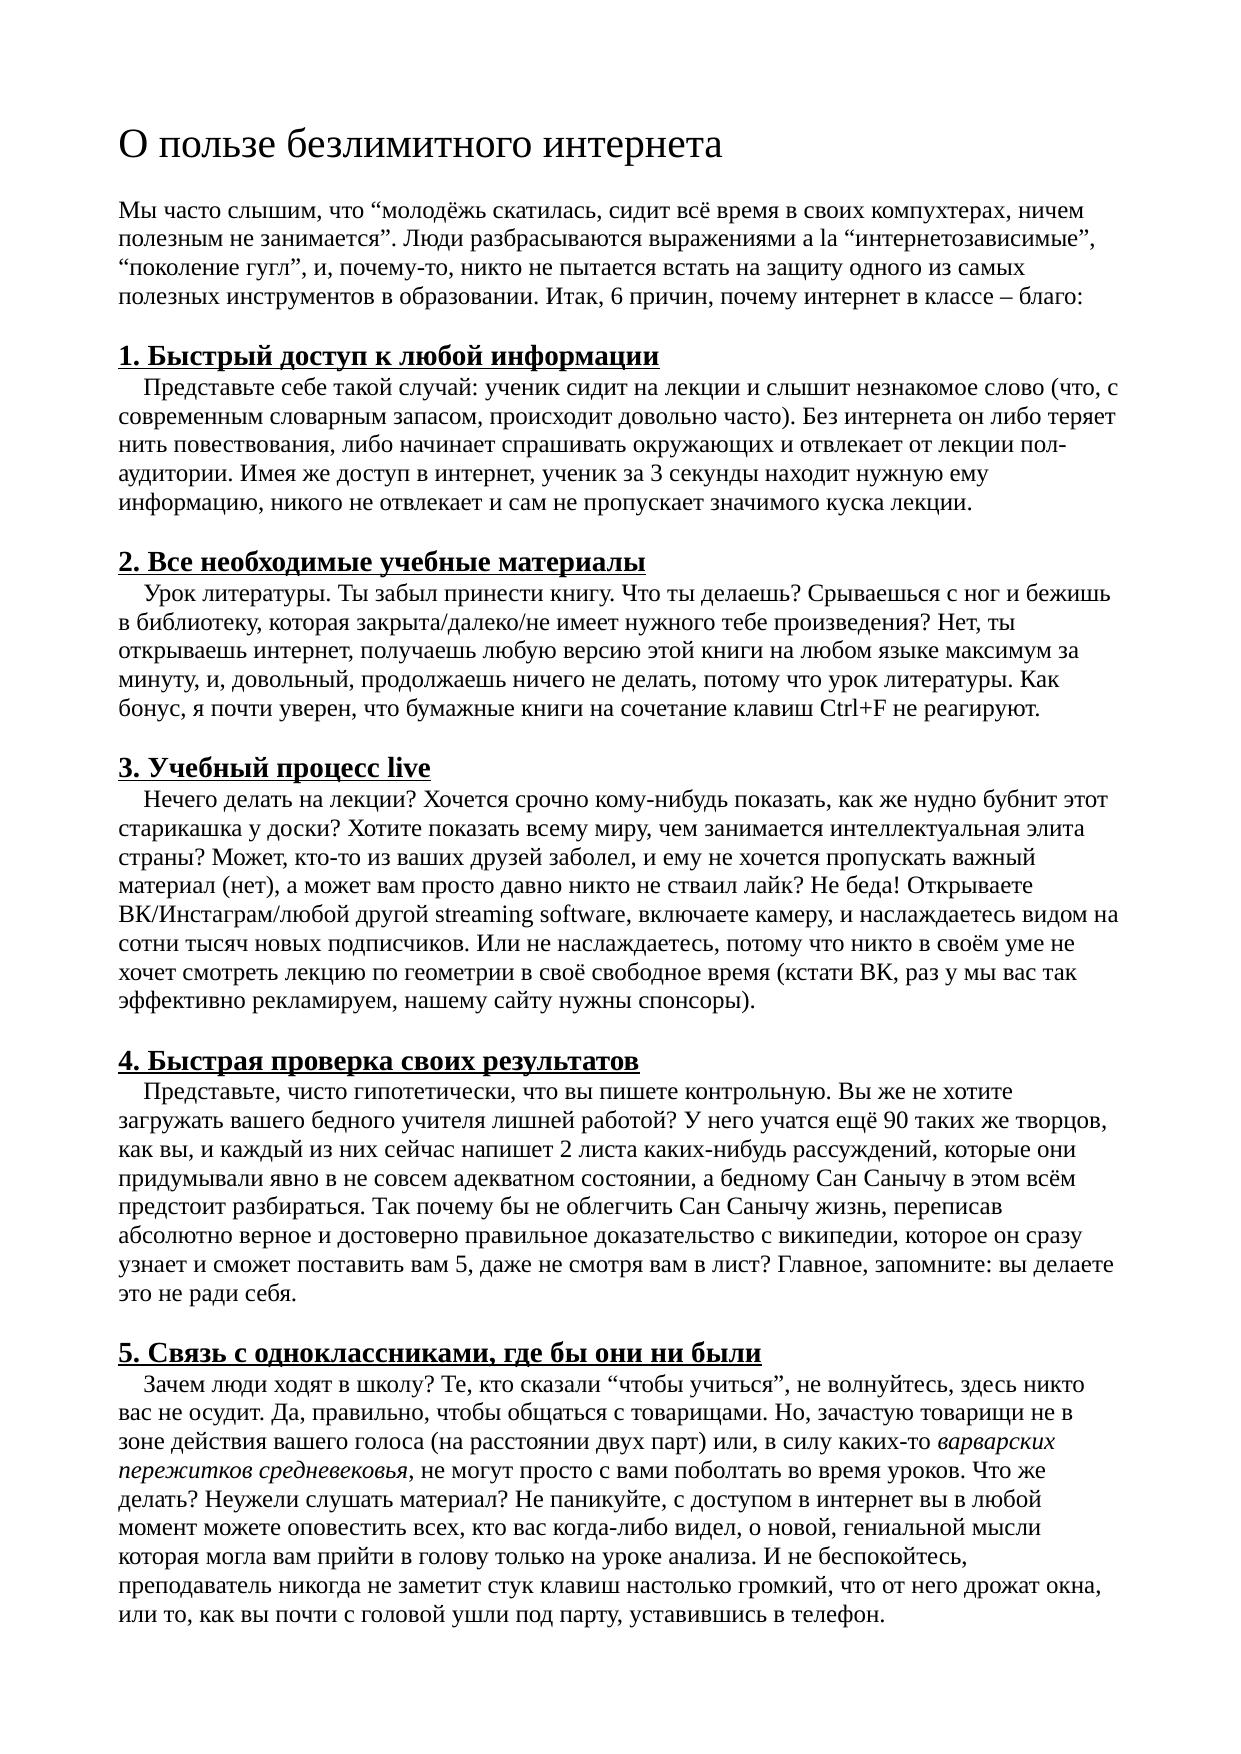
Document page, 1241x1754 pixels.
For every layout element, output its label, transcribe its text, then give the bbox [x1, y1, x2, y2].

text О пользе безлимитного интернета [118, 118, 1122, 166]
text Представьте, чисто гипотетически, что вы пишете контрольную. Вы же не хотите загружать вашего бедного учителя лишней работой? У него учатся ещё 90 таких же творцов, как вы, и каждый из них сейчас напишет 2 листа каких-нибудь рассуждений, которые они придумывали явно в не совсем адекватном состоянии, а бедному Сан Санычу в этом всём предстоит разбираться. Так почему бы не облегчить Сан Санычу жизнь, переписав абсолютно верное и достоверно правильное доказательство с википедии, которое он сразу узнает и сможет поставить вам 5, даже не смотря вам в лист? Главное, запомните: вы делаете это не ради себя. [118, 1076, 1122, 1306]
text 4. Быстрая проверка своих результатов [118, 1043, 1122, 1076]
text 2. Все необходимые учебные материалы [118, 544, 1122, 578]
text Нечего делать на лекции? Хочется срочно кому-нибудь показать, как же нудно бубнит этот старикашка у доски? Хотите показать всему миру, чем занимается интеллектуальная элита страны? Может, кто-то из ваших друзей заболел, и ему не хочется пропускать важный материал (нет), а может вам просто давно никто не стваил лайк? Не беда! Открываете ВК/Инстаграм/любой другой streaming software, включаете камеру, и наслаждаетесь видом на сотни тысяч новых подписчиков. Или не наслаждаетесь, потому что никто в своём уме не хочет смотреть лекцию по геометрии в своё свободное время (кстати ВК, раз у мы вас так эффективно рекламируем, нашему сайту нужны спонсоры). [118, 784, 1122, 1014]
text Зачем люди ходят в школу? Те, кто сказали “чтобы учиться”, не волнуйтесь, здесь никто вас не осудит. Да, правильно, чтобы общаться с товарищами. Но, зачастую товарищи не в зоне действия вашего голоса (на расстоянии двух парт) или, в силу каких-то варварских пережитков средневековья, не могут просто с вами поболтать во время уроков. Что же делать? Неужели слушать материал? Не паникуйте, с доступом в интернет вы в любой момент можете оповестить всех, кто вас когда-либо видел, о новой, гениальной мысли которая могла вам прийти в голову только на уроке анализа. И не беспокойтесь, преподаватель никогда не заметит стук клавиш настолько громкий, что от него дрожат окна, или то, как вы почти с головой ушли под парту, уставившись в телефон. [118, 1369, 1122, 1627]
text Представьте себе такой случай: ученик сидит на лекции и слышит незнакомое слово (что, с современным словарным запасом, происходит довольно часто). Без интернета он либо теряет нить повествования, либо начинает спрашивать окружающих и отвлекает от лекции пол-аудитории. Имея же доступ в интернет, ученик за 3 секунды находит нужную ему информацию, никого не отвлекает и сам не пропускает значимого куска лекции. [118, 372, 1122, 516]
text 1. Быстрый доступ к любой информации [118, 338, 1122, 372]
text Мы часто слышим, что “молодёжь скатилась, сидит всё время в своих компухтерах, ничем полезным не занимается”. Люди разбрасываются выражениями a la “интернетозависимые”, “поколение гугл”, и, почему-то, никто не пытается встать на защиту одного из самых полезных инструментов в образовании. Итак, 6 причин, почему интернет в классе – благо: [118, 195, 1122, 310]
text Урок литературы. Ты забыл принести книгу. Что ты делаешь? Срываешься с ног и бежишь в библиотеку, которая закрыта/далеко/не имеет нужного тебе произведения? Нет, ты открываешь интернет, получаешь любую версию этой книги на любом языке максимум за минуту, и, довольный, продолжаешь ничего не делать, потому что урок литературы. Как бонус, я почти уверен, что бумажные книги на сочетание клавиш Ctrl+F не реагируют. [118, 578, 1122, 722]
text 5. Связь с одноклассниками, где бы они ни были [118, 1335, 1122, 1369]
text 3. Учебный процесс live [118, 751, 1122, 784]
